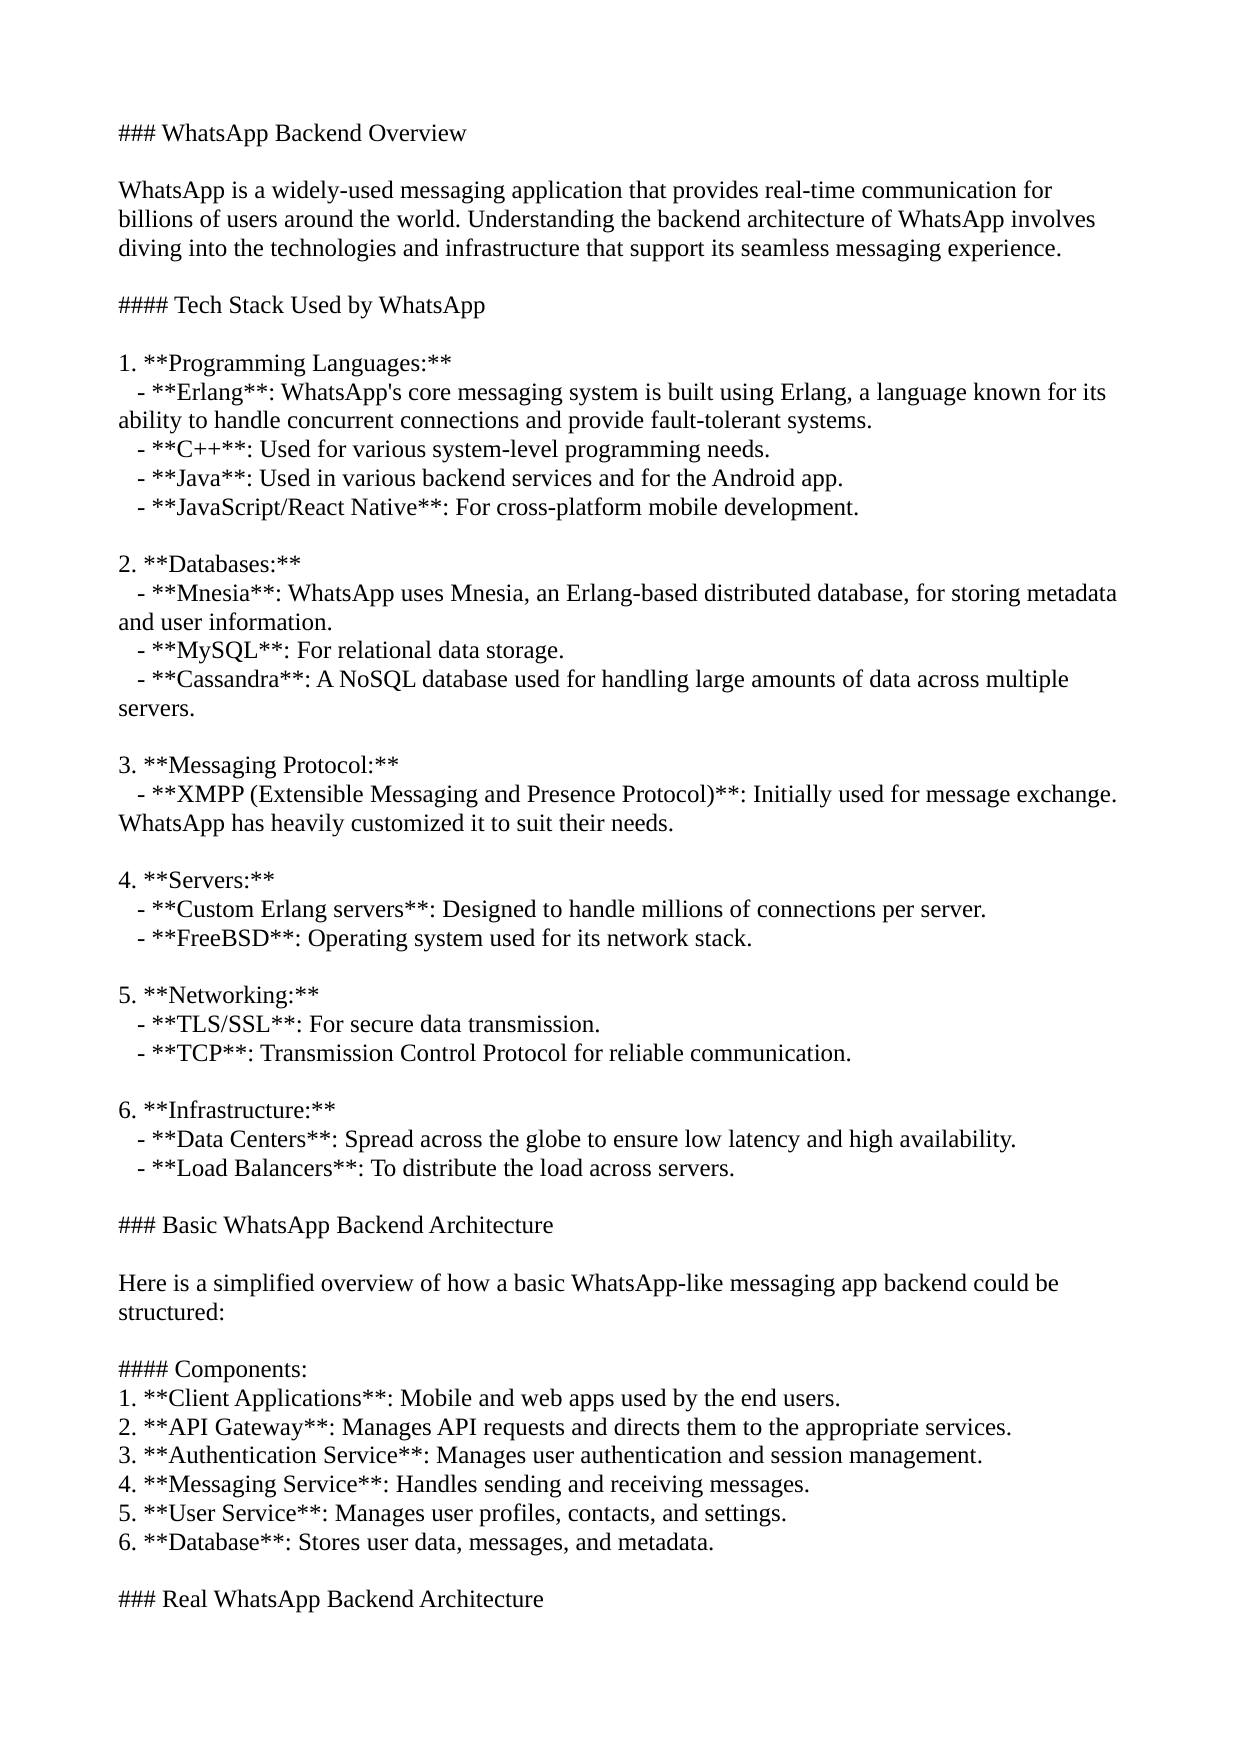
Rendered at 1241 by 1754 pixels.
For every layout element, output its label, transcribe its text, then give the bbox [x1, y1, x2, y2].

text 3. **Messaging Protocol:** [118, 751, 1122, 779]
text 4. **Messaging Service**: Handles sending and receiving messages. [118, 1469, 1122, 1498]
text - **FreeBSD**: Operating system used for its network stack. [118, 923, 1122, 952]
text - **MySQL**: For relational data storage. [118, 636, 1122, 664]
text 1. **Client Applications**: Mobile and web apps used by the end users. [118, 1383, 1122, 1412]
text 5. **User Service**: Manages user profiles, contacts, and settings. [118, 1498, 1122, 1527]
text ### Real WhatsApp Backend Architecture [118, 1584, 1122, 1613]
text - **TLS/SSL**: For secure data transmission. [118, 1009, 1122, 1038]
text 4. **Servers:** [118, 866, 1122, 894]
text 6. **Infrastructure:** [118, 1096, 1122, 1124]
text - **TCP**: Transmission Control Protocol for reliable communication. [118, 1038, 1122, 1067]
text 6. **Database**: Stores user data, messages, and metadata. [118, 1527, 1122, 1556]
text - **Erlang**: WhatsApp's core messaging system is built using Erlang, a language known for its ability to handle concurrent connections and provide fault-tolerant systems. [118, 377, 1122, 434]
text ### Basic WhatsApp Backend Architecture [118, 1211, 1122, 1239]
text - **XMPP (Extensible Messaging and Presence Protocol)**: Initially used for message exchange. WhatsApp has heavily customized it to suit their needs. [118, 779, 1122, 837]
text Here is a simplified overview of how a basic WhatsApp-like messaging app backend could be structured: [118, 1268, 1122, 1326]
text ### WhatsApp Backend Overview [118, 118, 1122, 147]
text - **C++**: Used for various system-level programming needs. [118, 434, 1122, 463]
text 3. **Authentication Service**: Manages user authentication and session management. [118, 1441, 1122, 1469]
text - **Data Centers**: Spread across the globe to ensure low latency and high availability. [118, 1124, 1122, 1153]
text - **Cassandra**: A NoSQL database used for handling large amounts of data across multiple servers. [118, 664, 1122, 722]
text WhatsApp is a widely-used messaging application that provides real-time communication for billions of users around the world. Understanding the backend architecture of WhatsApp involves diving into the technologies and infrastructure that support its seamless messaging experience. [118, 176, 1122, 262]
text - **Java**: Used in various backend services and for the Android app. [118, 463, 1122, 492]
text - **Custom Erlang servers**: Designed to handle millions of connections per server. [118, 894, 1122, 923]
text - **Mnesia**: WhatsApp uses Mnesia, an Erlang-based distributed database, for storing metadata and user information. [118, 578, 1122, 636]
text 2. **Databases:** [118, 549, 1122, 578]
text - **JavaScript/React Native**: For cross-platform mobile development. [118, 492, 1122, 521]
text #### Components: [118, 1354, 1122, 1383]
text #### Tech Stack Used by WhatsApp [118, 291, 1122, 319]
text - **Load Balancers**: To distribute the load across servers. [118, 1153, 1122, 1182]
text 1. **Programming Languages:** [118, 348, 1122, 377]
text 2. **API Gateway**: Manages API requests and directs them to the appropriate services. [118, 1412, 1122, 1441]
text 5. **Networking:** [118, 981, 1122, 1009]
